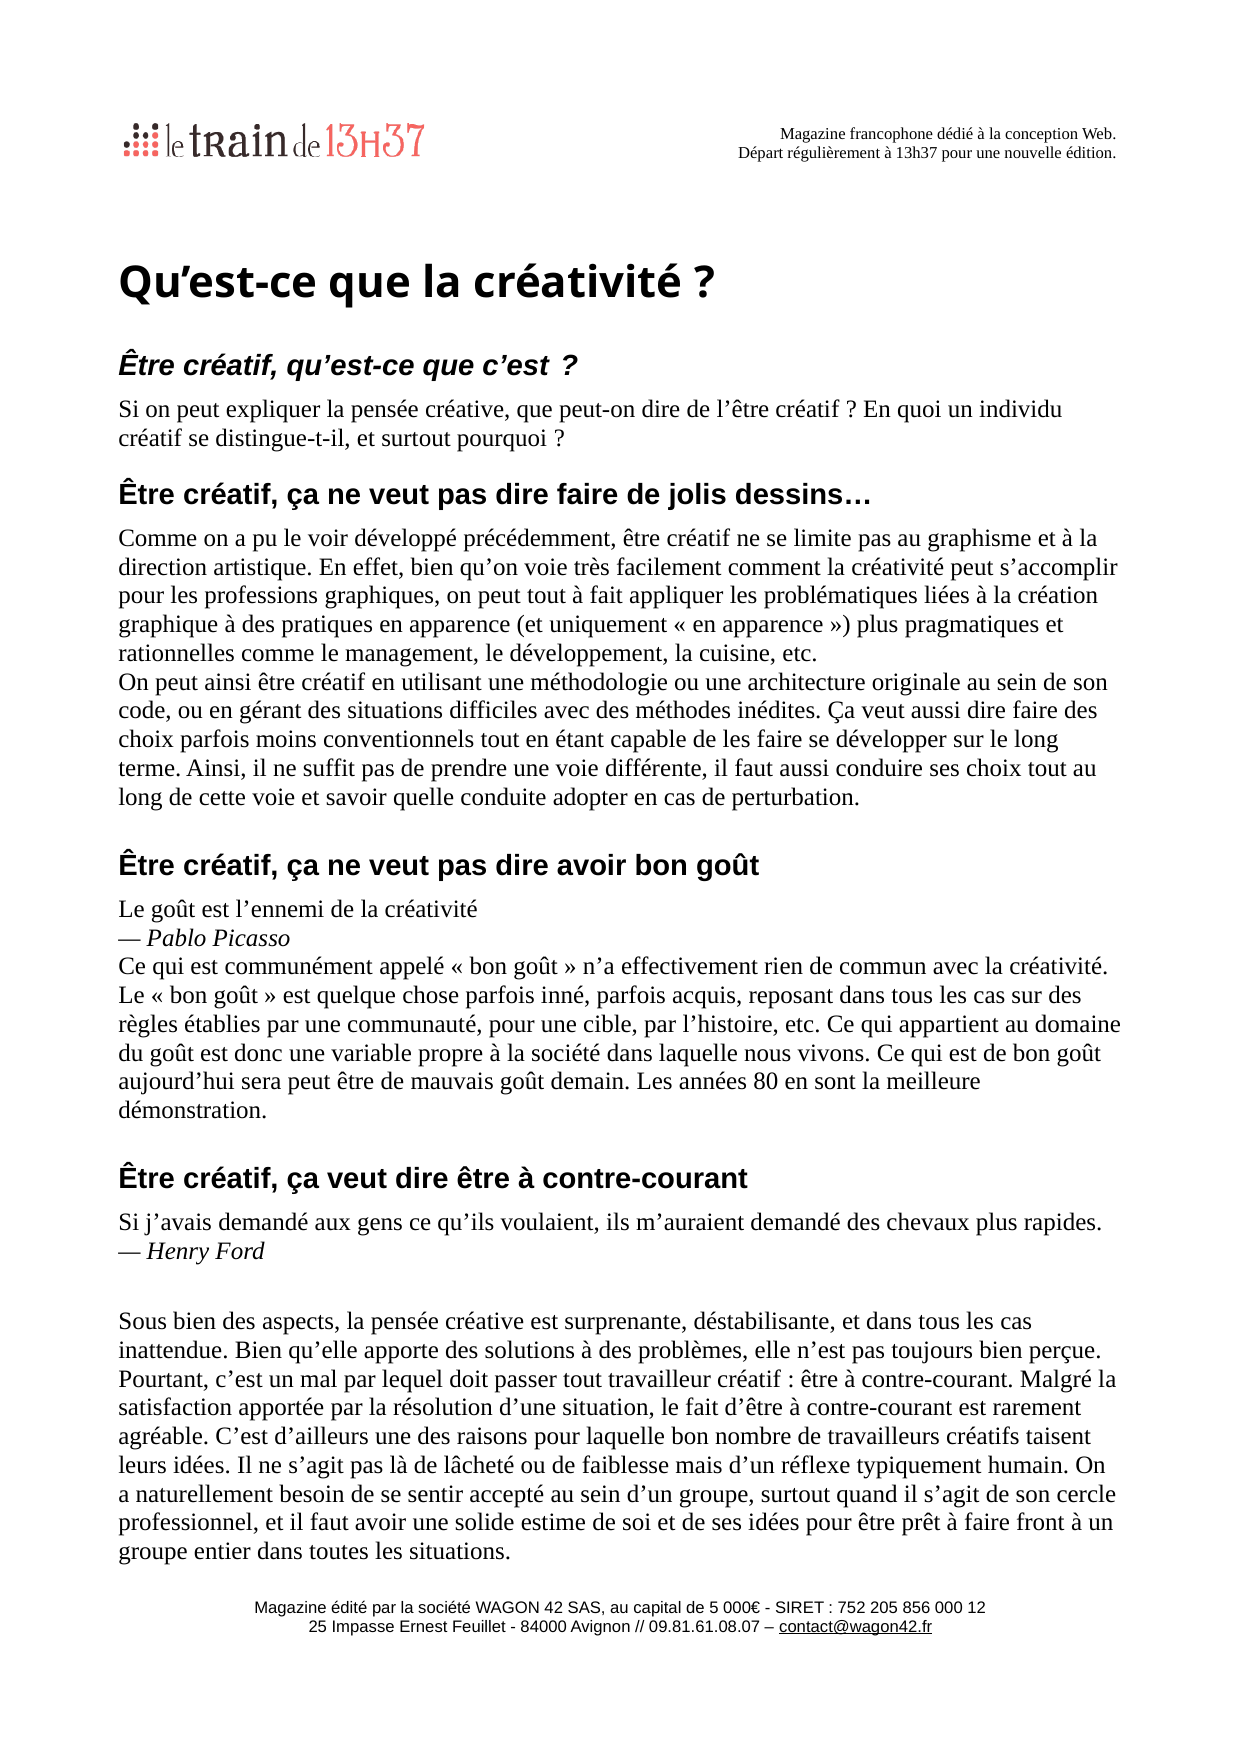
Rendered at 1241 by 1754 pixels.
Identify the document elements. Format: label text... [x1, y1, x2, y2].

subtitle Être créatif, qu’est-ce que c’est ? [118, 348, 1122, 382]
subtitle Être créatif, ça ne veut pas dire faire de jolis dessins… [118, 477, 1122, 510]
text Comme on a pu le voir développé précédemment, être créatif ne se limite pas au graphisme et à la direction artistique. En effet, bien qu’on voie très facilement comment la créativité peut s’accomplir pour les professions graphiques, on peut tout à fait appliquer les problématiques liées à la création graphique à des pratiques en apparence (et uniquement « en apparence ») plus pragmatiques et rationnelles comme le management, le développement, la cuisine, etc. [118, 523, 1122, 667]
picture [123, 123, 425, 157]
text Ce qui est communément appelé « bon goût » n’a effectivement rien de commun avec la créativité. Le « bon goût » est quelque chose parfois inné, parfois acquis, reposant dans tous les cas sur des règles établies par une communauté, pour une cible, par l’histoire, etc. Ce qui appartient au domaine du goût est donc une variable propre à la société dans laquelle nous vivons. Ce qui est de bon goût aujourd’hui sera peut être de mauvais goût demain. Les années 80 en sont la meilleure démonstration. [118, 951, 1122, 1124]
subtitle Être créatif, ça ne veut pas dire avoir bon goût [118, 848, 1122, 881]
text Si on peut expliquer la pensée créative, que peut-on dire de l’être créatif ? En quoi un individu créatif se distingue-t-il, et surtout pourquoi ? [118, 394, 1122, 452]
text Le goût est l’ennemi de la créativité — Pablo Picasso [118, 894, 1122, 951]
text On peut ainsi être créatif en utilisant une méthodologie ou une architecture originale au sein de son code, ou en gérant des situations difficiles avec des méthodes inédites. Ça veut aussi dire faire des choix parfois moins conventionnels tout en étant capable de les faire se développer sur le long terme. Ainsi, il ne suffit pas de prendre une voie différente, il faut aussi conduire ses choix tout au long de cette voie et savoir quelle conduite adopter en cas de perturbation. [118, 667, 1122, 810]
subtitle Qu’est-ce que la créativité ? [118, 251, 1122, 311]
text Sous bien des aspects, la pensée créative est surprenante, déstabilisante, et dans tous les cas inattendue. Bien qu’elle apporte des solutions à des problèmes, elle n’est pas toujours bien perçue. Pourtant, c’est un mal par lequel doit passer tout travailleur créatif : être à contre-courant. Malgré la satisfaction apportée par la résolution d’une situation, le fait d’être à contre-courant est rarement agréable. C’est d’ailleurs une des raisons pour laquelle bon nombre de travailleurs créatifs taisent leurs idées. Il ne s’agit pas là de lâcheté ou de faiblesse mais d’un réflexe typiquement humain. On a naturellement besoin de se sentir accepté au sein d’un groupe, surtout quand il s’agit de son cercle professionnel, et il faut avoir une solide estime de soi et de ses idées pour être prêt à faire front à un groupe entier dans toutes les situations. [118, 1306, 1122, 1565]
text Si j’avais demandé aux gens ce qu’ils voulaient, ils m’auraient demandé des chevaux plus rapides. — Henry Ford [118, 1207, 1122, 1265]
subtitle Être créatif, ça veut dire être à contre-courant [118, 1161, 1122, 1195]
